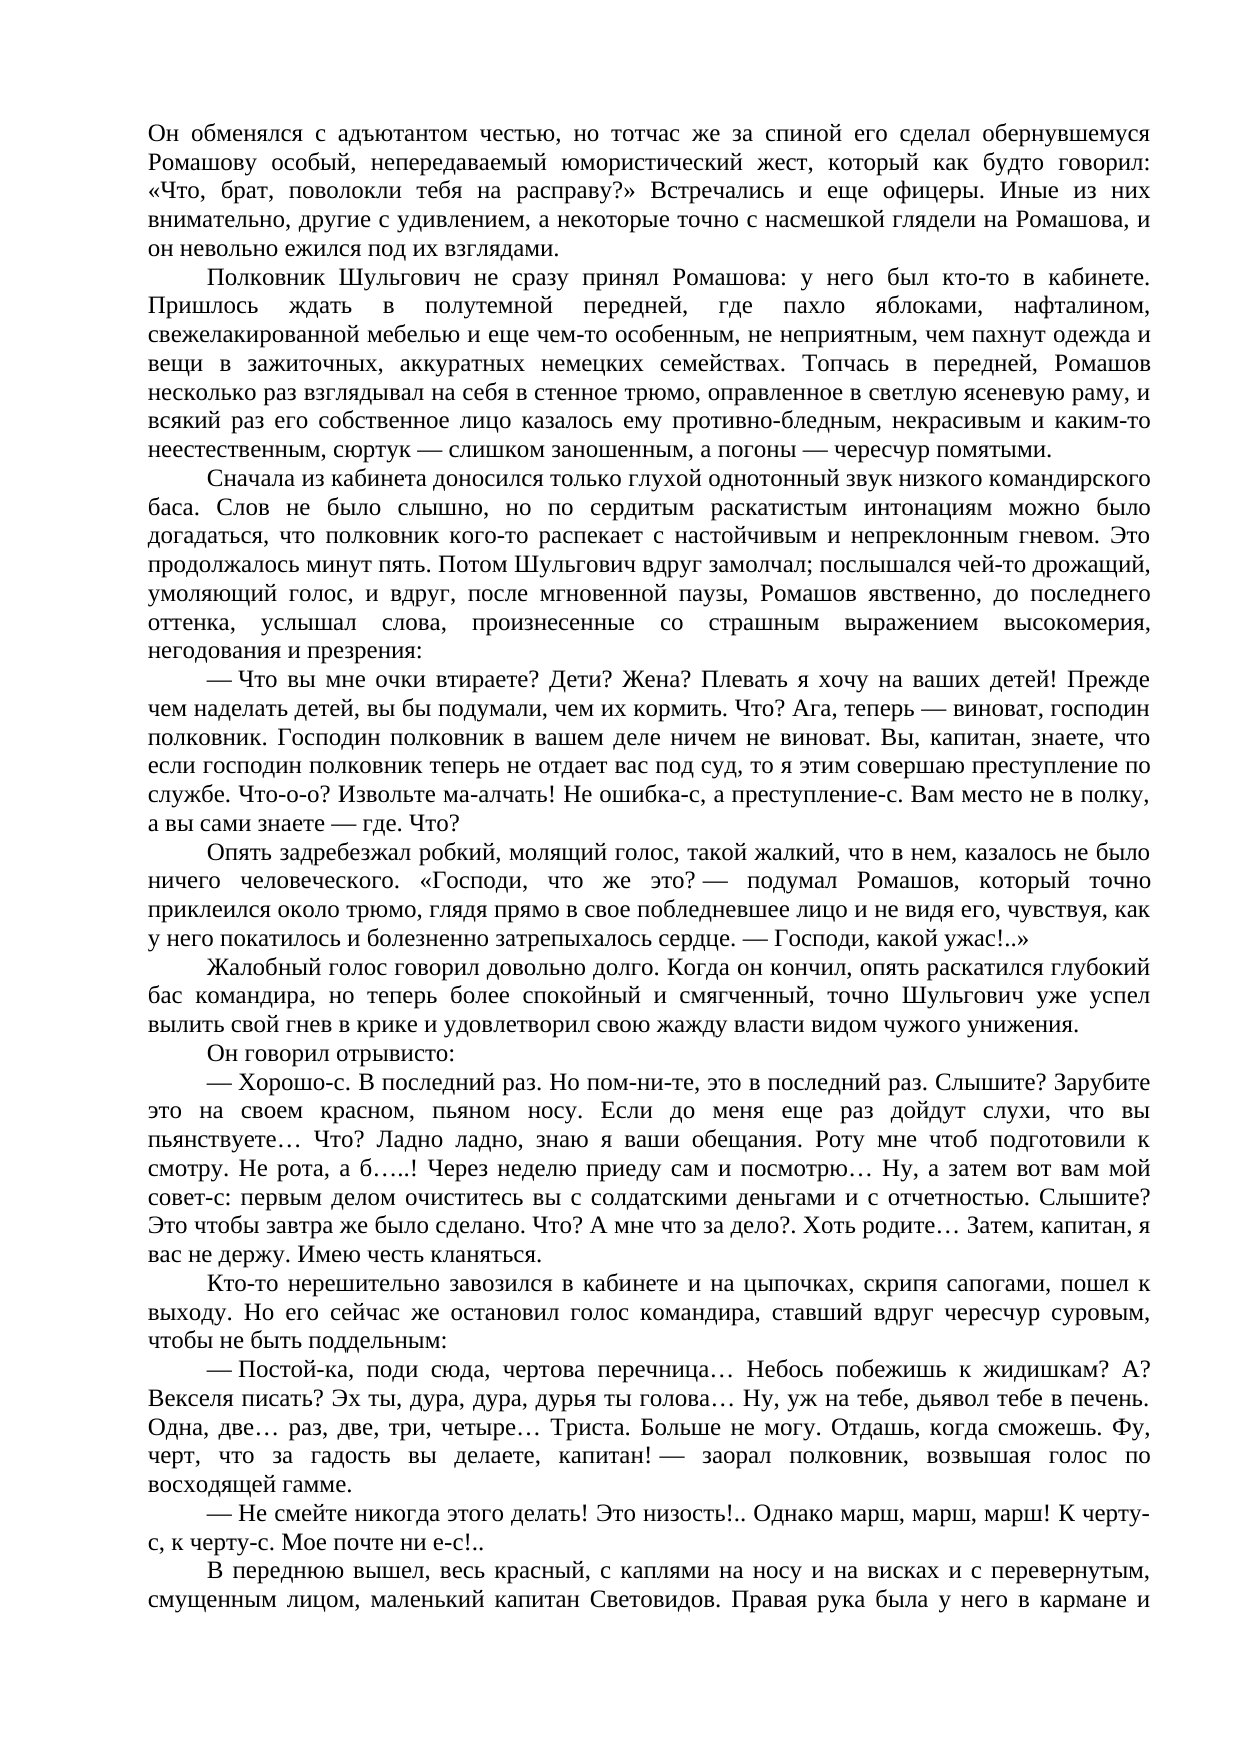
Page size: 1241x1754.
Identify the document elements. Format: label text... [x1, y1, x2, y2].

text Он говорил отрывисто: [148, 1038, 1152, 1067]
text Он обменялся с адъютантом честью, но тотчас же за спиной его сделал обернувшемуся Ромашову особый, непередаваемый юмористический жест, который как будто говорил: «Что, брат, поволокли тебя на расправу?» Встречались и еще офицеры. Иные из них внимательно, другие с удивлением, а некоторые точно с насмешкой глядели на Ромашова, и он невольно ежился под их взглядами. [148, 118, 1152, 262]
text Опять задребезжал робкий, молящий голос, такой жалкий, что в нем, казалось не было ничего человеческого. «Господи, что же это? — подумал Ромашов, который точно приклеился около трюмо, глядя прямо в свое побледневшее лицо и не видя его, чувствуя, как у него покатилось и болезненно затрепыхалось сердце. — Господи, какой ужас!..» [148, 837, 1152, 952]
text Кто-то нерешительно завозился в кабинете и на цыпочках, скрипя сапогами, пошел к выходу. Но его сейчас же остановил голос командира, ставший вдруг чересчур суровым, чтобы не быть поддельным: [148, 1268, 1152, 1354]
text — Не смейте никогда этого делать! Это низость!.. Однако марш, марш, марш! К черту-с, к черту-с. Мое почте ни е-с!.. [148, 1498, 1152, 1556]
text Жалобный голос говорил довольно долго. Когда он кончил, опять раскатился глубокий бас командира, но теперь более спокойный и смягченный, точно Шульгович уже успел вылить свой гнев в крике и удовлетворил свою жажду власти видом чужого унижения. [148, 952, 1152, 1038]
text Сначала из кабинета доносился только глухой однотонный звук низкого командирского баса. Слов не было слышно, но по сердитым раскатистым интонациям можно было догадаться, что полковник кого-то распекает с настойчивым и непреклонным гневом. Это продолжалось минут пять. Потом Шульгович вдруг замолчал; послышался чей-то дрожащий, умоляющий голос, и вдруг, после мгновенной паузы, Ромашов явственно, до последнего оттенка, услышал слова, произнесенные со страшным выражением высокомерия, негодования и презрения: [148, 463, 1152, 664]
text Полковник Шульгович не сразу принял Ромашова: у него был кто-то в кабинете. Пришлось ждать в полутемной передней, где пахло яблоками, нафталином, свежелакированной мебелью и еще чем-то особенным, не неприятным, чем пахнут одежда и вещи в зажиточных, аккуратных немецких семействах. Топчась в передней, Ромашов несколько раз взглядывал на себя в стенное трюмо, оправленное в светлую ясеневую раму, и всякий раз его собственное лицо казалось ему противно-бледным, некрасивым и каким-то неестественным, сюртук — слишком заношенным, а погоны — чересчур помятыми. [148, 262, 1152, 463]
text — Хорошо-с. В последний раз. Но пом-ни-те, это в последний раз. Слышите? Зарубите это на своем красном, пьяном носу. Если до меня еще раз дойдут слухи, что вы пьянствуете… Что? Ладно ладно, знаю я ваши обещания. Роту мне чтоб подготовили к смотру. Не рота, а б…..! Через неделю приеду сам и посмотрю… Ну, а затем вот вам мой совет-с: первым делом очиститесь вы с солдатскими деньгами и с отчетностью. Слышите? Это чтобы завтра же было сделано. Что? А мне что за дело?. Хоть родите… Затем, капитан, я вас не держу. Имею честь кланяться. [148, 1067, 1152, 1268]
text — Что вы мне очки втираете? Дети? Жена? Плевать я хочу на ваших детей! Прежде чем наделать детей, вы бы подумали, чем их кормить. Что? Ага, теперь — виноват, господин полковник. Господин полковник в вашем деле ничем не виноват. Вы, капитан, знаете, что если господин полковник теперь не отдает вас под суд, то я этим совершаю преступление по службе. Что-о-о? Извольте ма-алчать! Не ошибка-с, а преступление-с. Вам место не в полку, а вы сами знаете — где. Что? [148, 664, 1152, 837]
text В переднюю вышел, весь красный, с каплями на носу и на висках и с перевернутым, смущенным лицом, маленький капитан Световидов. Правая рука была у него в кармане и [148, 1556, 1152, 1613]
text — Постой-ка, поди сюда, чертова перечница… Небось побежишь к жидишкам? А? Векселя писать? Эх ты, дура, дура, дурья ты голова… Ну, уж на тебе, дьявол тебе в печень. Одна, две… раз, две, три, четыре… Триста. Больше не могу. Отдашь, когда сможешь. Фу, черт, что за гадость вы делаете, капитан! — заорал полковник, возвышая голос по восходящей гамме. [148, 1354, 1152, 1498]
